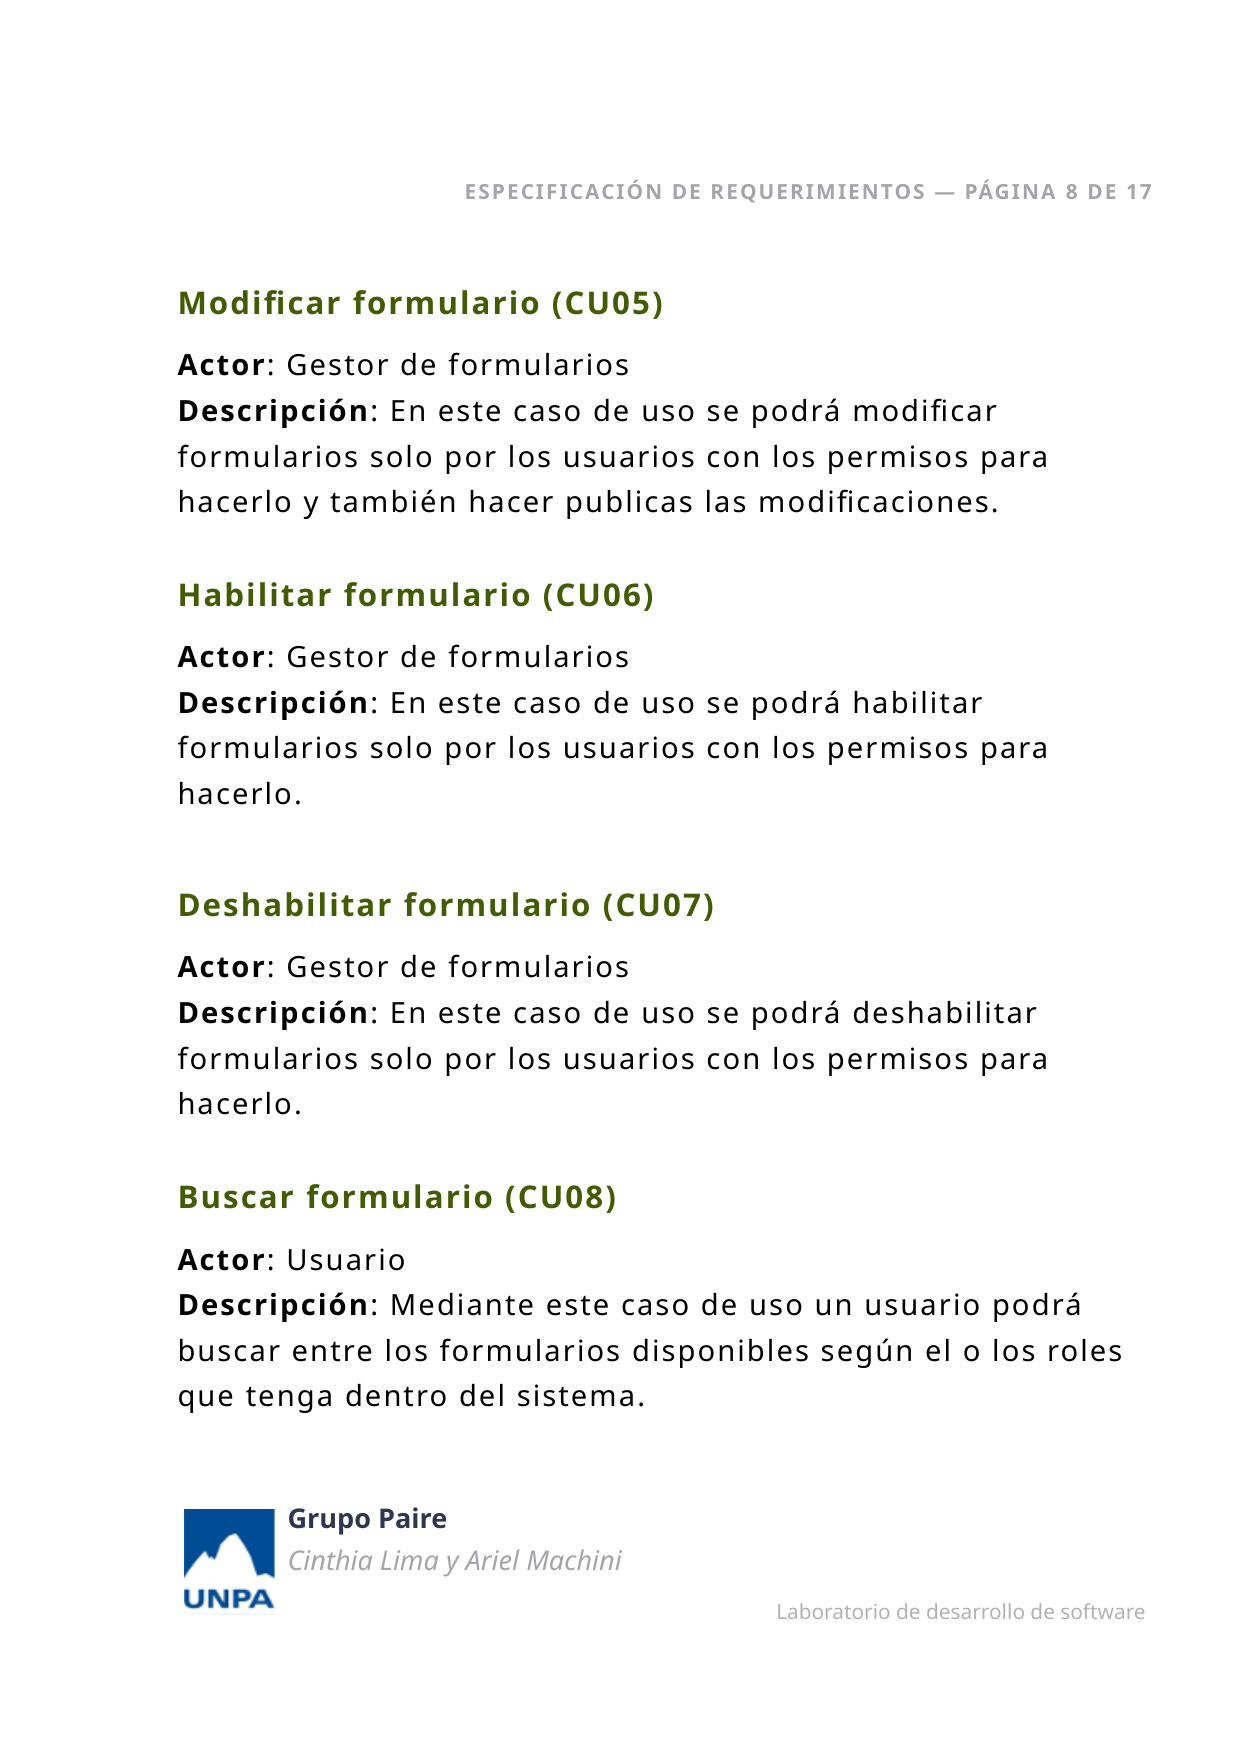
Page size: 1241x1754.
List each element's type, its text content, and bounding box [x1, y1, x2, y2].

text Descripción: En este caso de uso se podrá deshabilitar formularios solo por los usuarios con los permisos para hacerlo. [177, 992, 1152, 1123]
text Habilitar formulario (CU06) [177, 573, 1152, 615]
text Descripción: En este caso de uso se podrá modificar formularios solo por los usuarios con los permisos para hacerlo y también hacer publicas las modificaciones. [177, 390, 1152, 521]
text Deshabilitar formulario (CU07) [177, 883, 1152, 926]
text Descripción: En este caso de uso se podrá habilitar formularios solo por los usuarios con los permisos para hacerlo. [177, 682, 1152, 813]
text Descripción: Mediante este caso de uso un usuario podrá buscar entre los formularios disponibles según el o los roles que tenga dentro del sistema. [177, 1284, 1152, 1415]
text Buscar formulario (CU08) [177, 1175, 1152, 1217]
text Modificar formulario (CU05) [177, 281, 1152, 323]
text Actor: Usuario [177, 1239, 1152, 1278]
text Actor: Gestor de formularios [177, 947, 1152, 986]
text Actor: Gestor de formularios [177, 637, 1152, 676]
text Actor: Gestor de formularios [177, 344, 1152, 384]
picture [184, 1509, 275, 1615]
